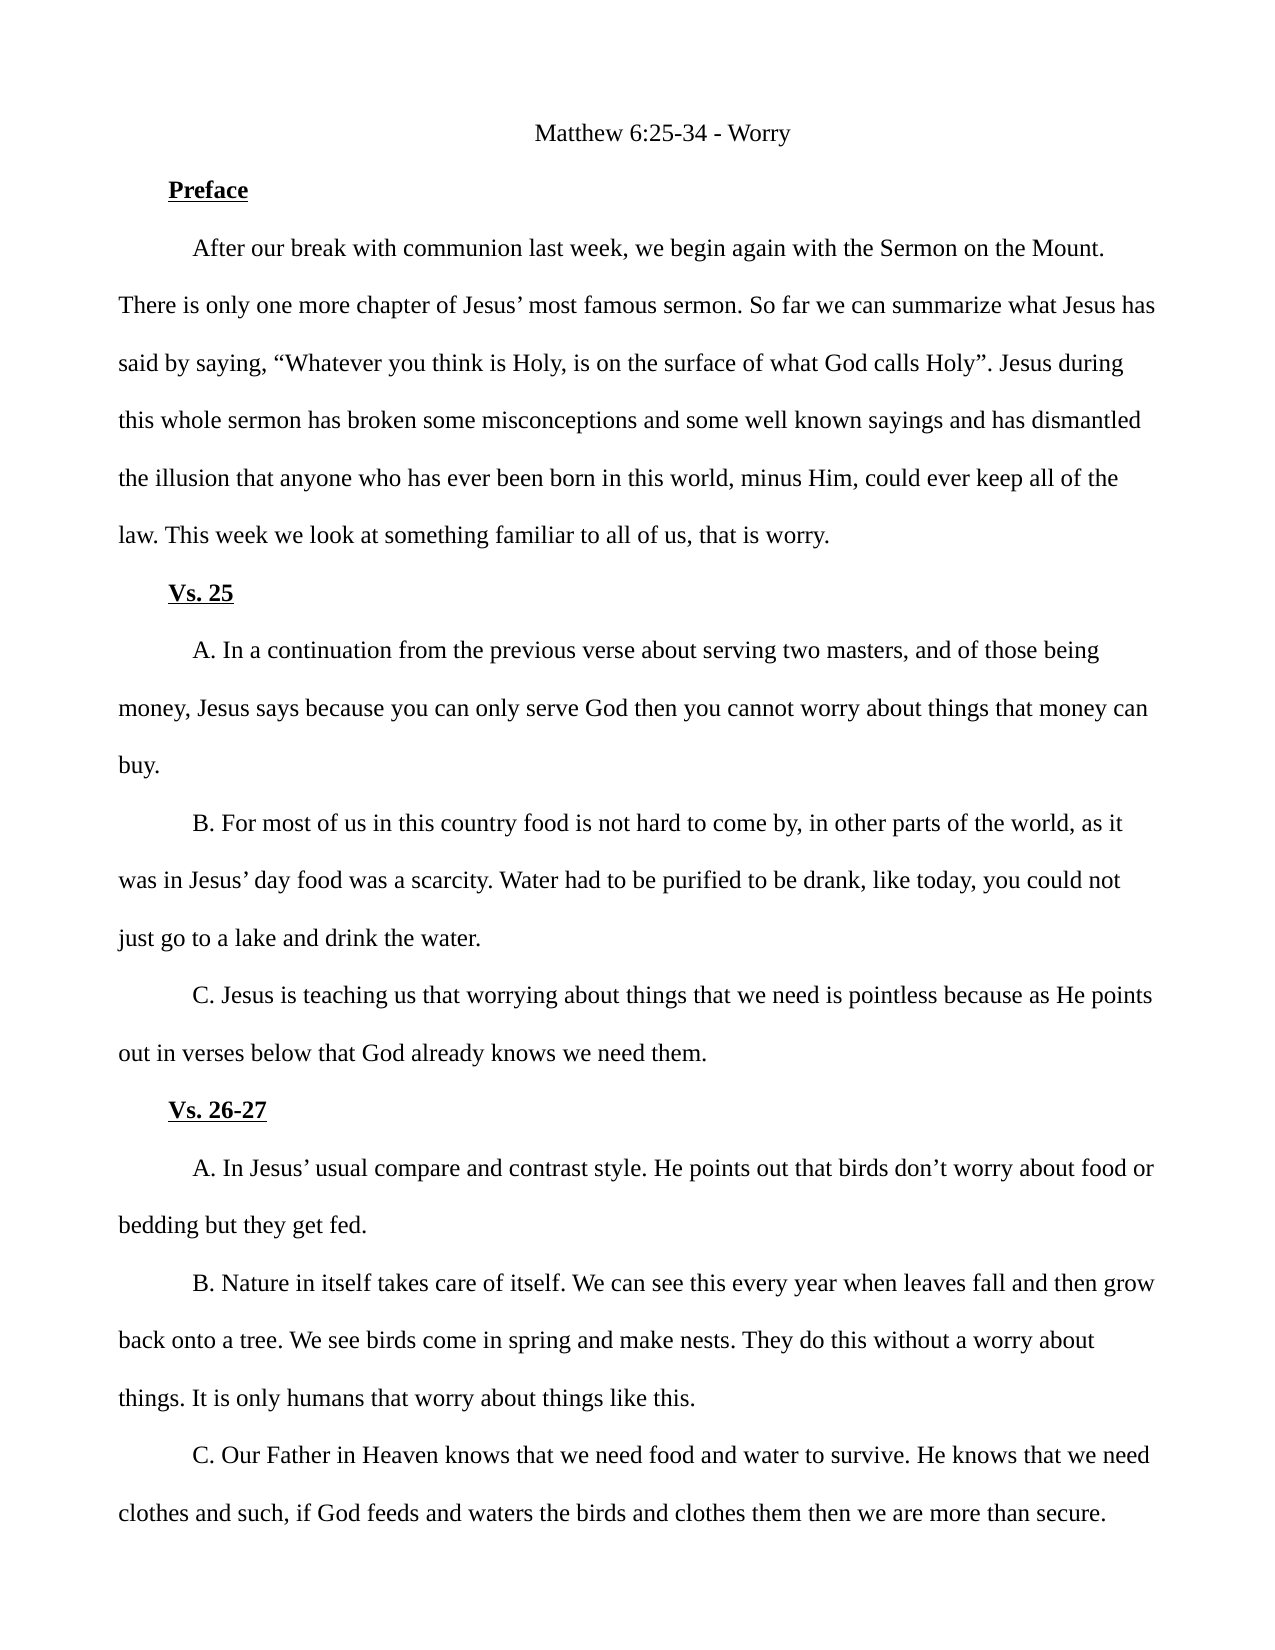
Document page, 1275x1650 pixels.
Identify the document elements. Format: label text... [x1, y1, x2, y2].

text Vs. 25 [118, 578, 1157, 607]
text Preface [118, 176, 1157, 204]
text Matthew 6:25-34 - Worry [118, 118, 1157, 147]
text A. In Jesus’ usual compare and contrast style. He points out that birds don’t worry about food or bedding but they get fed. [118, 1153, 1157, 1239]
text A. In a continuation from the previous verse about serving two masters, and of those being money, Jesus says because you can only serve God then you cannot worry about things that money can buy. [118, 636, 1157, 779]
text B. For most of us in this country food is not hard to come by, in other parts of the world, as it was in Jesus’ day food was a scarcity. Water had to be purified to be drank, like today, you could not just go to a lake and drink the water. [118, 808, 1157, 952]
text C. Our Father in Heaven knows that we need food and water to survive. He knows that we need clothes and such, if God feeds and waters the birds and clothes them then we are more than secure. [118, 1441, 1157, 1527]
text After our break with communion last week, we begin again with the Sermon on the Mount. There is only one more chapter of Jesus’ most famous sermon. So far we can summarize what Jesus has said by saying, “Whatever you think is Holy, is on the surface of what God calls Holy”. Jesus during this whole sermon has broken some misconceptions and some well known sayings and has dismantled the illusion that anyone who has ever been born in this world, minus Him, could ever keep all of the law. This week we look at something familiar to all of us, that is worry. [118, 233, 1157, 549]
text B. Nature in itself takes care of itself. We can see this every year when leaves fall and then grow back onto a tree. We see birds come in spring and make nests. They do this without a worry about things. It is only humans that worry about things like this. [118, 1268, 1157, 1412]
text Vs. 26-27 [118, 1096, 1157, 1124]
text C. Jesus is teaching us that worrying about things that we need is pointless because as He points out in verses below that God already knows we need them. [118, 981, 1157, 1067]
